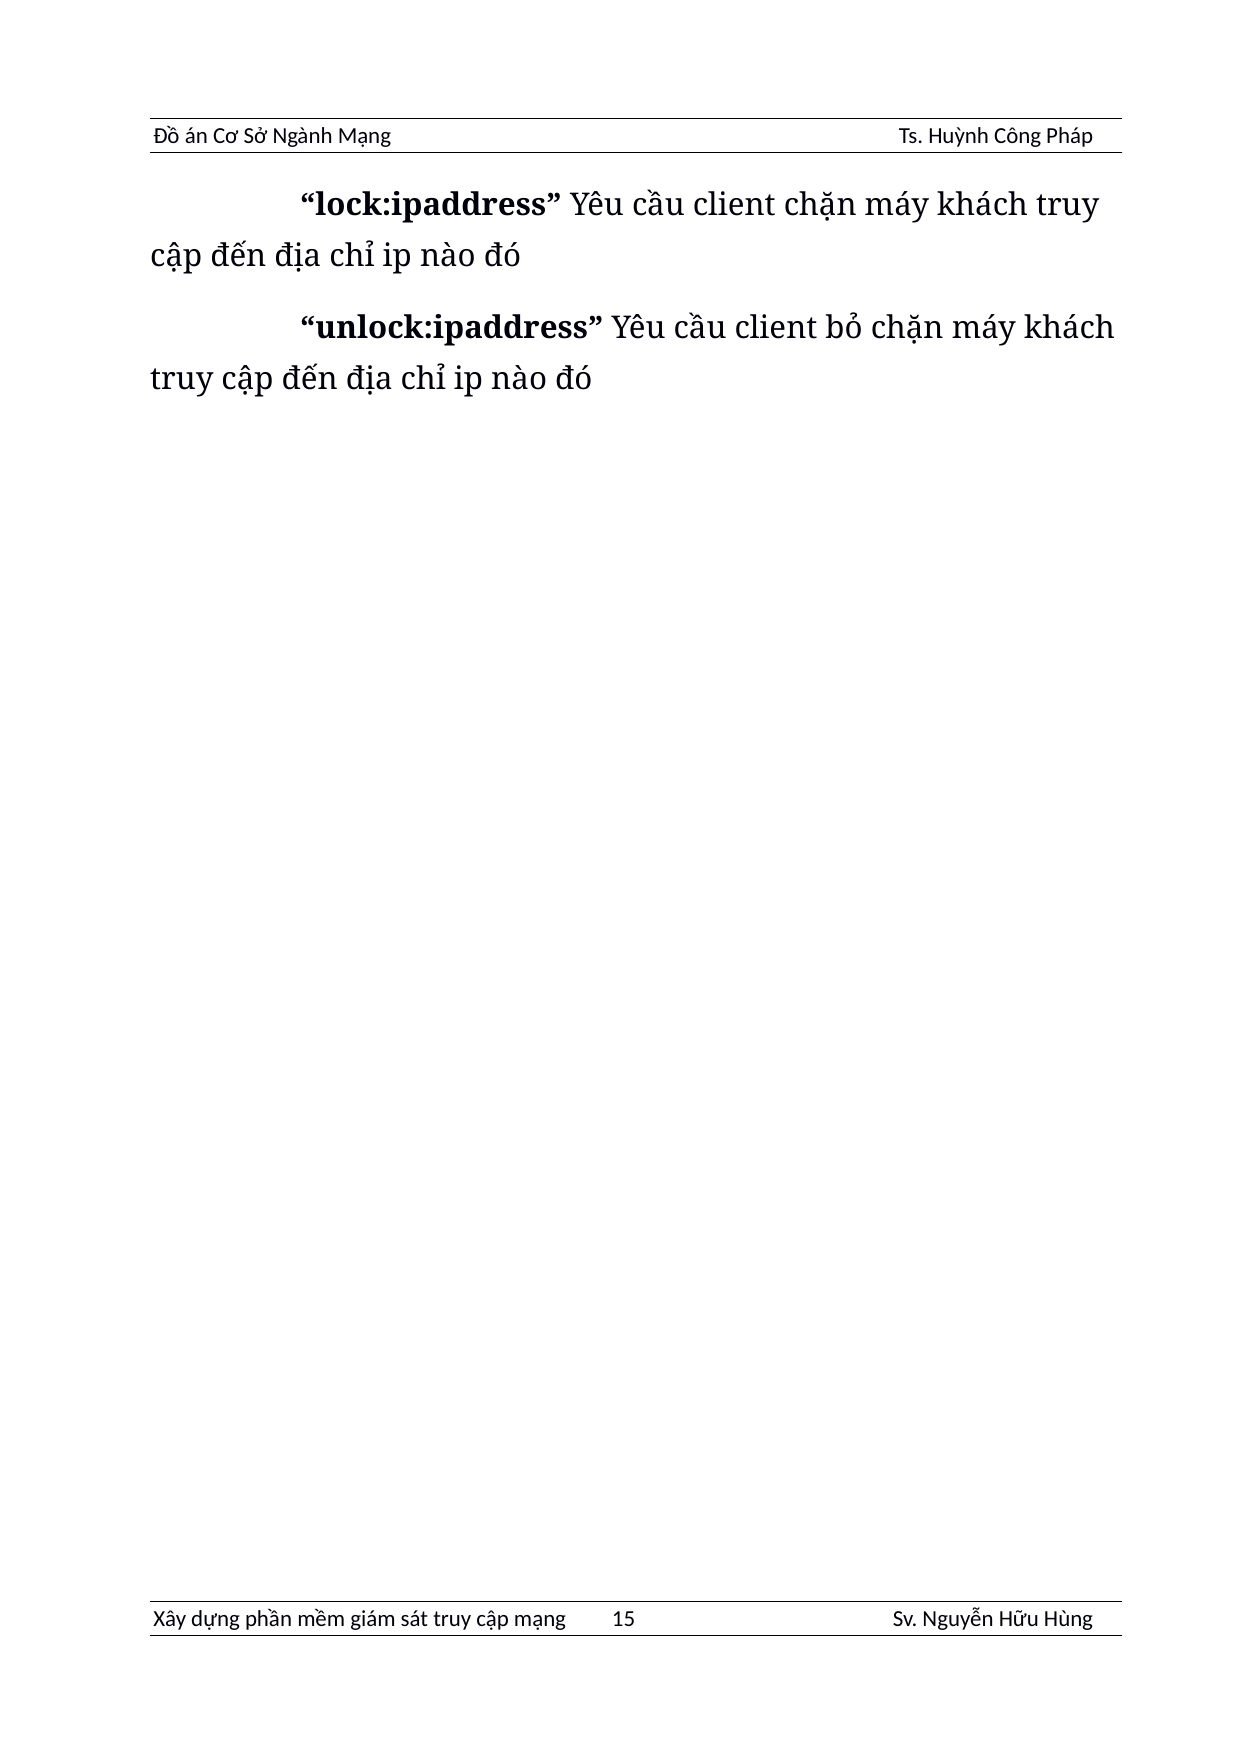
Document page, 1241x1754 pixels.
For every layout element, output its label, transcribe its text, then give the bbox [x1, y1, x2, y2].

text “lock:ipaddress” Yêu cầu client chặn máy khách truy cập đến địa chỉ ip nào đó [150, 182, 1122, 276]
text “unlock:ipaddress” Yêu cầu client bỏ chặn máy khách truy cập đến địa chỉ ip nào đó [150, 305, 1122, 399]
